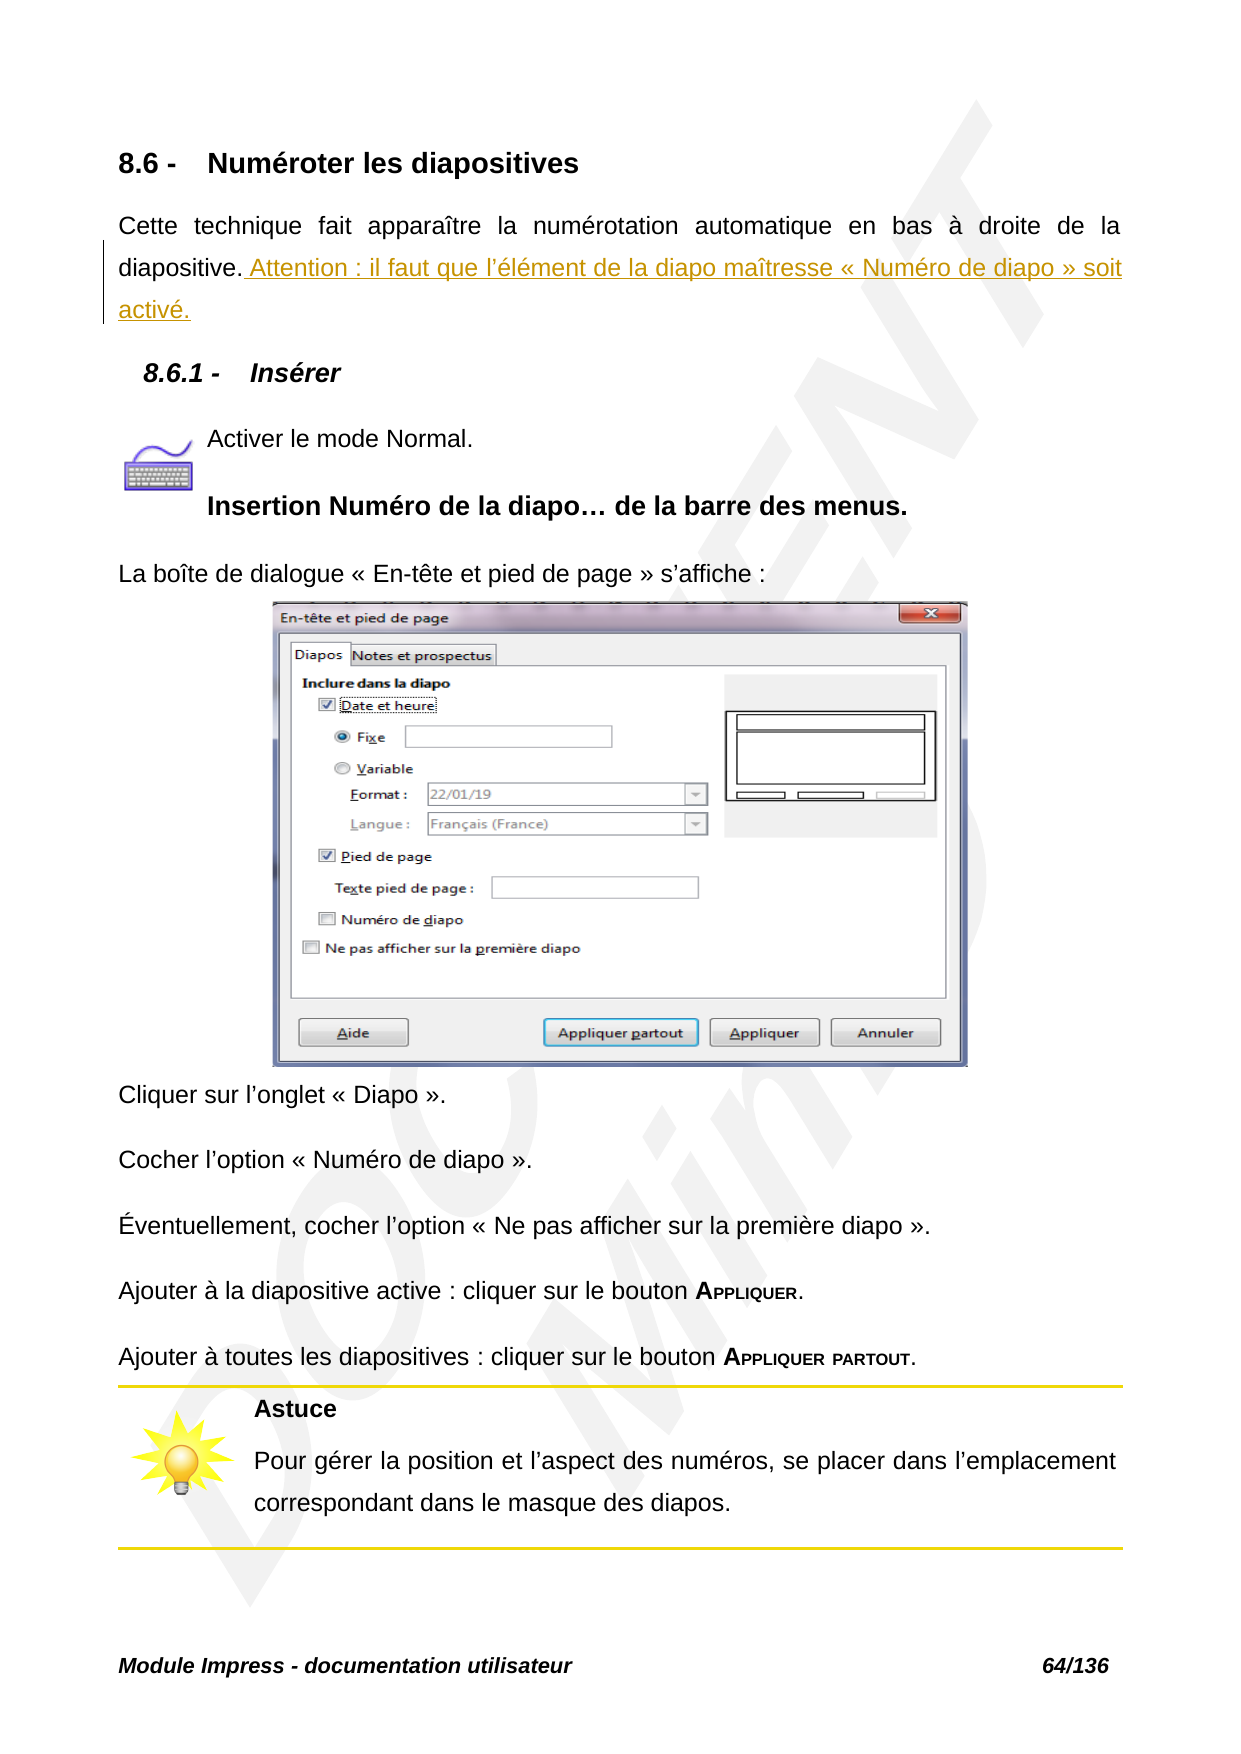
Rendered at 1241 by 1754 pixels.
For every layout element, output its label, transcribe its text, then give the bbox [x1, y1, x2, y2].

table_header Astuce Pour gérer la position et l’aspect des numéros, se placer dans l’emplacement correspondant dans le masque des diapos. [248, 1388, 1123, 1547]
picture [272, 601, 968, 1067]
text Activer le mode Normal. [118, 425, 1122, 453]
subtitle Numéroter les diapositives [118, 147, 1122, 180]
text Cette technique fait apparaître la numérotation automatique en bas à droite de la diapositive. Attention : il faut que l’élément de la diapo maîtresse « Numéro de diapo » soit activé. [118, 212, 1122, 324]
picture [120, 429, 195, 505]
text Ajouter à toutes les diapositives : cliquer sur le bouton Appliquer partout. [118, 1343, 1122, 1371]
text Insertion Numéro de la diapo… de la barre des menus. [118, 490, 1122, 521]
picture [123, 1393, 242, 1512]
text Ajouter à la diapositive active : cliquer sur le bouton Appliquer. [118, 1277, 1122, 1305]
text Cocher l’option « Numéro de diapo ». [118, 1146, 1122, 1174]
subtitle Insérer [143, 358, 1122, 389]
table_header [118, 1388, 248, 1547]
text La boîte de dialogue « En-tête et pied de page » s’affiche : [118, 559, 1122, 587]
text Éventuellement, cocher l’option « Ne pas afficher sur la première diapo ». [118, 1212, 1122, 1239]
text Cliquer sur l’onglet « Diapo ». [118, 625, 1122, 1108]
